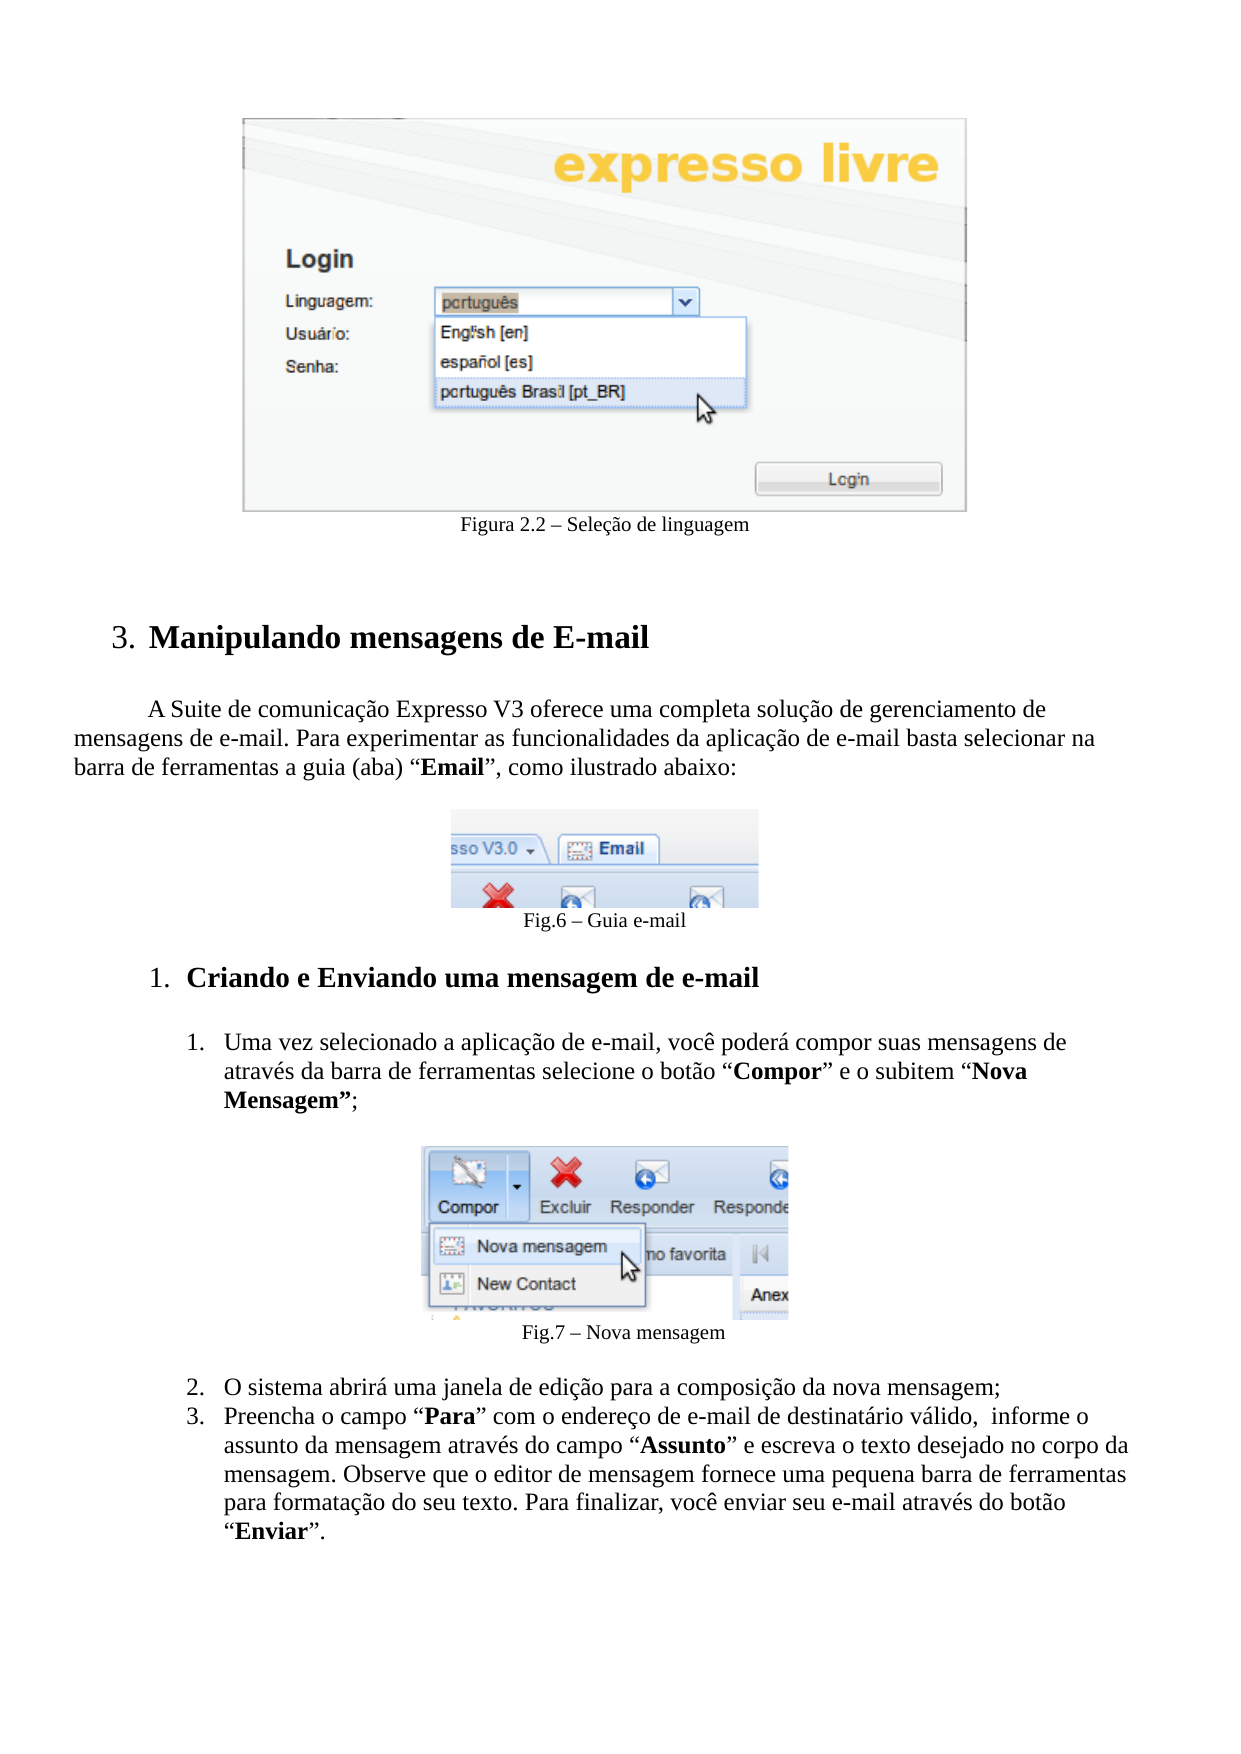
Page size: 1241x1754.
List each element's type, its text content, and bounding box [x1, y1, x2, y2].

picture [421, 1146, 789, 1320]
picture [242, 118, 968, 512]
picture [450, 809, 759, 908]
list Criando e Enviando uma mensagem de e-mail [148, 960, 1136, 994]
text A Suite de comunicação Expresso V3 oferece uma completa solução de gerenciamento de mensagens de e-mail. Para experimentar as funcionalidades da aplicação de e-mail basta selecionar na barra de ferramentas a guia (aba) “Email”, como ilustrado abaixo: [73, 694, 1136, 780]
list Preencha o campo “Para” com o endereço de e-mail de destinatário válido, informe o assunto da mensagem através do campo “Assunto” e escreva o texto desejado no corpo da mensagem. Observe que o editor de mensagem fornece uma pequena barra de ferramentas para formatação do seu texto. Para finalizar, você enviar seu e-mail através do botão “Enviar”. [186, 1401, 1136, 1545]
list Fig.7 – Nova mensagem [73, 1142, 1136, 1344]
text Figura 2.2 – Seleção de linguagem [73, 118, 1136, 536]
list Manipulando mensagens de E-mail [111, 617, 1136, 656]
list O sistema abrirá uma janela de edição para a composição da nova mensagem; [186, 1372, 1136, 1401]
text Fig.6 – Guia e-mail [73, 809, 1136, 932]
list Uma vez selecionado a aplicação de e-mail, você poderá compor suas mensagens de através da barra de ferramentas selecione o botão “Compor” e o subitem “Nova Mensagem”; [186, 1027, 1136, 1114]
